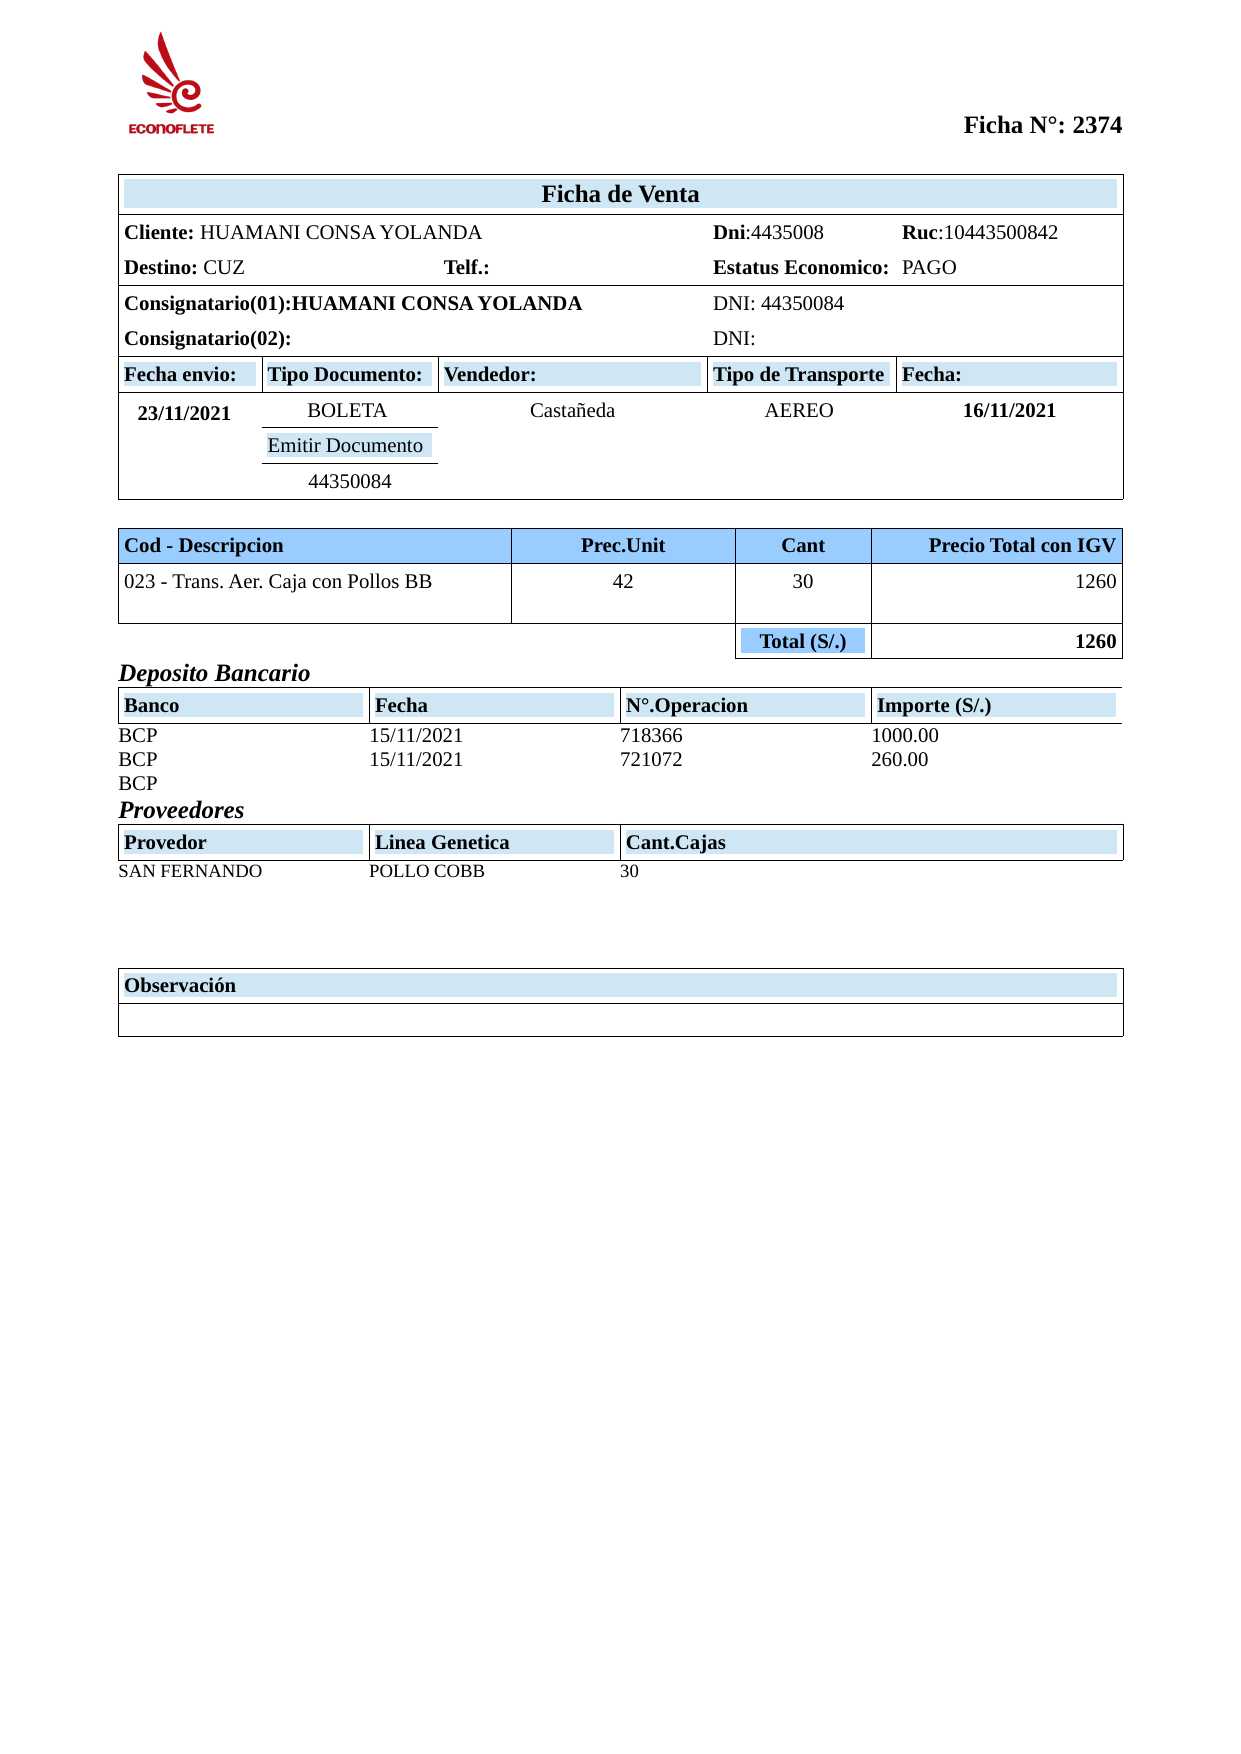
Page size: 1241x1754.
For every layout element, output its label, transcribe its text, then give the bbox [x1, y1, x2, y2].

table_cell AEREO [707, 393, 896, 498]
table_cell [118, 903, 369, 924]
table_cell [118, 624, 511, 658]
table_cell Total (S/.) [736, 624, 871, 658]
table_cell 30 [620, 861, 1123, 881]
text Proveedores [118, 795, 1122, 824]
table_cell BCP [118, 747, 369, 771]
table_cell [119, 1004, 1123, 1036]
table_cell [620, 924, 1123, 946]
table_header Ficha de Venta [119, 175, 1123, 214]
table_cell PAGO [896, 249, 1123, 285]
table_cell 44350084 [262, 464, 438, 498]
table_cell Estatus Economico: [707, 249, 896, 285]
table_header Observación [119, 969, 1123, 1003]
table_cell 1000.00 [871, 724, 1122, 747]
table_cell Vendedor: [439, 357, 707, 392]
table_cell Tipo de Transporte [708, 357, 896, 392]
table_cell Consignatario(02): [119, 321, 707, 356]
table_cell 721072 [620, 747, 871, 771]
table_cell Consignatario(01):HUAMANI CONSA YOLANDA [119, 286, 707, 321]
table_header Cod - Descripcion [119, 529, 511, 563]
table_cell [620, 771, 871, 795]
picture [118, 31, 225, 134]
table_header N°.Operacion [621, 688, 871, 723]
table_cell POLLO COBB [369, 861, 620, 881]
table_cell [369, 881, 620, 903]
table_header Importe (S/.) [872, 688, 1122, 723]
table_cell 718366 [620, 724, 871, 747]
table_cell 15/11/2021 [369, 747, 620, 771]
table_cell DNI: 44350084 [707, 286, 1123, 321]
table_cell [369, 771, 620, 795]
table_header Banco [119, 688, 369, 723]
table_cell BCP [118, 724, 369, 747]
table_header Cant.Cajas [621, 825, 1123, 859]
table_header Linea Genetica [370, 825, 620, 859]
table_cell [511, 624, 735, 658]
table_cell 42 [512, 564, 735, 623]
table_cell Fecha envio: [119, 357, 262, 392]
table_cell [118, 946, 369, 967]
table_cell 023 - Trans. Aer. Caja con Pollos BB [119, 564, 511, 623]
table_cell 1260 [872, 624, 1122, 658]
table_cell Emitir Documento [262, 428, 438, 463]
table_cell Castañeda [438, 393, 707, 498]
table_header Cant [736, 529, 871, 563]
table_cell 15/11/2021 [369, 724, 620, 747]
table_cell Ruc:10443500842 [896, 215, 1123, 249]
table_cell 16/11/2021 [896, 393, 1123, 498]
table_cell Fecha: [897, 357, 1123, 392]
table_cell Telf.: [438, 249, 707, 285]
table_cell 30 [736, 564, 871, 623]
table_cell [118, 881, 369, 903]
table_cell 260.00 [871, 747, 1122, 771]
table_cell SAN FERNANDO [118, 861, 369, 881]
table_cell BCP [118, 771, 369, 795]
table_cell DNI: [707, 321, 1123, 356]
table_cell [369, 946, 620, 967]
table_header Prec.Unit [512, 529, 735, 563]
table_cell [369, 903, 620, 924]
table_cell Dni:4435008 [707, 215, 896, 249]
table_cell 23/11/2021 [119, 393, 262, 498]
table_cell 1260 [872, 564, 1122, 623]
table_cell [871, 771, 1122, 795]
table_header Fecha [370, 688, 620, 723]
table_header Precio Total con IGV [872, 529, 1122, 563]
table_cell [620, 881, 1123, 903]
text Deposito Bancario [118, 658, 1122, 687]
table_cell Cliente: HUAMANI CONSA YOLANDA [119, 215, 707, 249]
table_cell [118, 924, 369, 946]
table_cell [620, 946, 1123, 967]
table_cell BOLETA [262, 393, 438, 427]
table_cell Destino: CUZ [119, 249, 438, 285]
table_cell [369, 924, 620, 946]
table_cell Tipo Documento: [263, 357, 438, 392]
table_header Provedor [119, 825, 369, 859]
table_cell [620, 903, 1123, 924]
